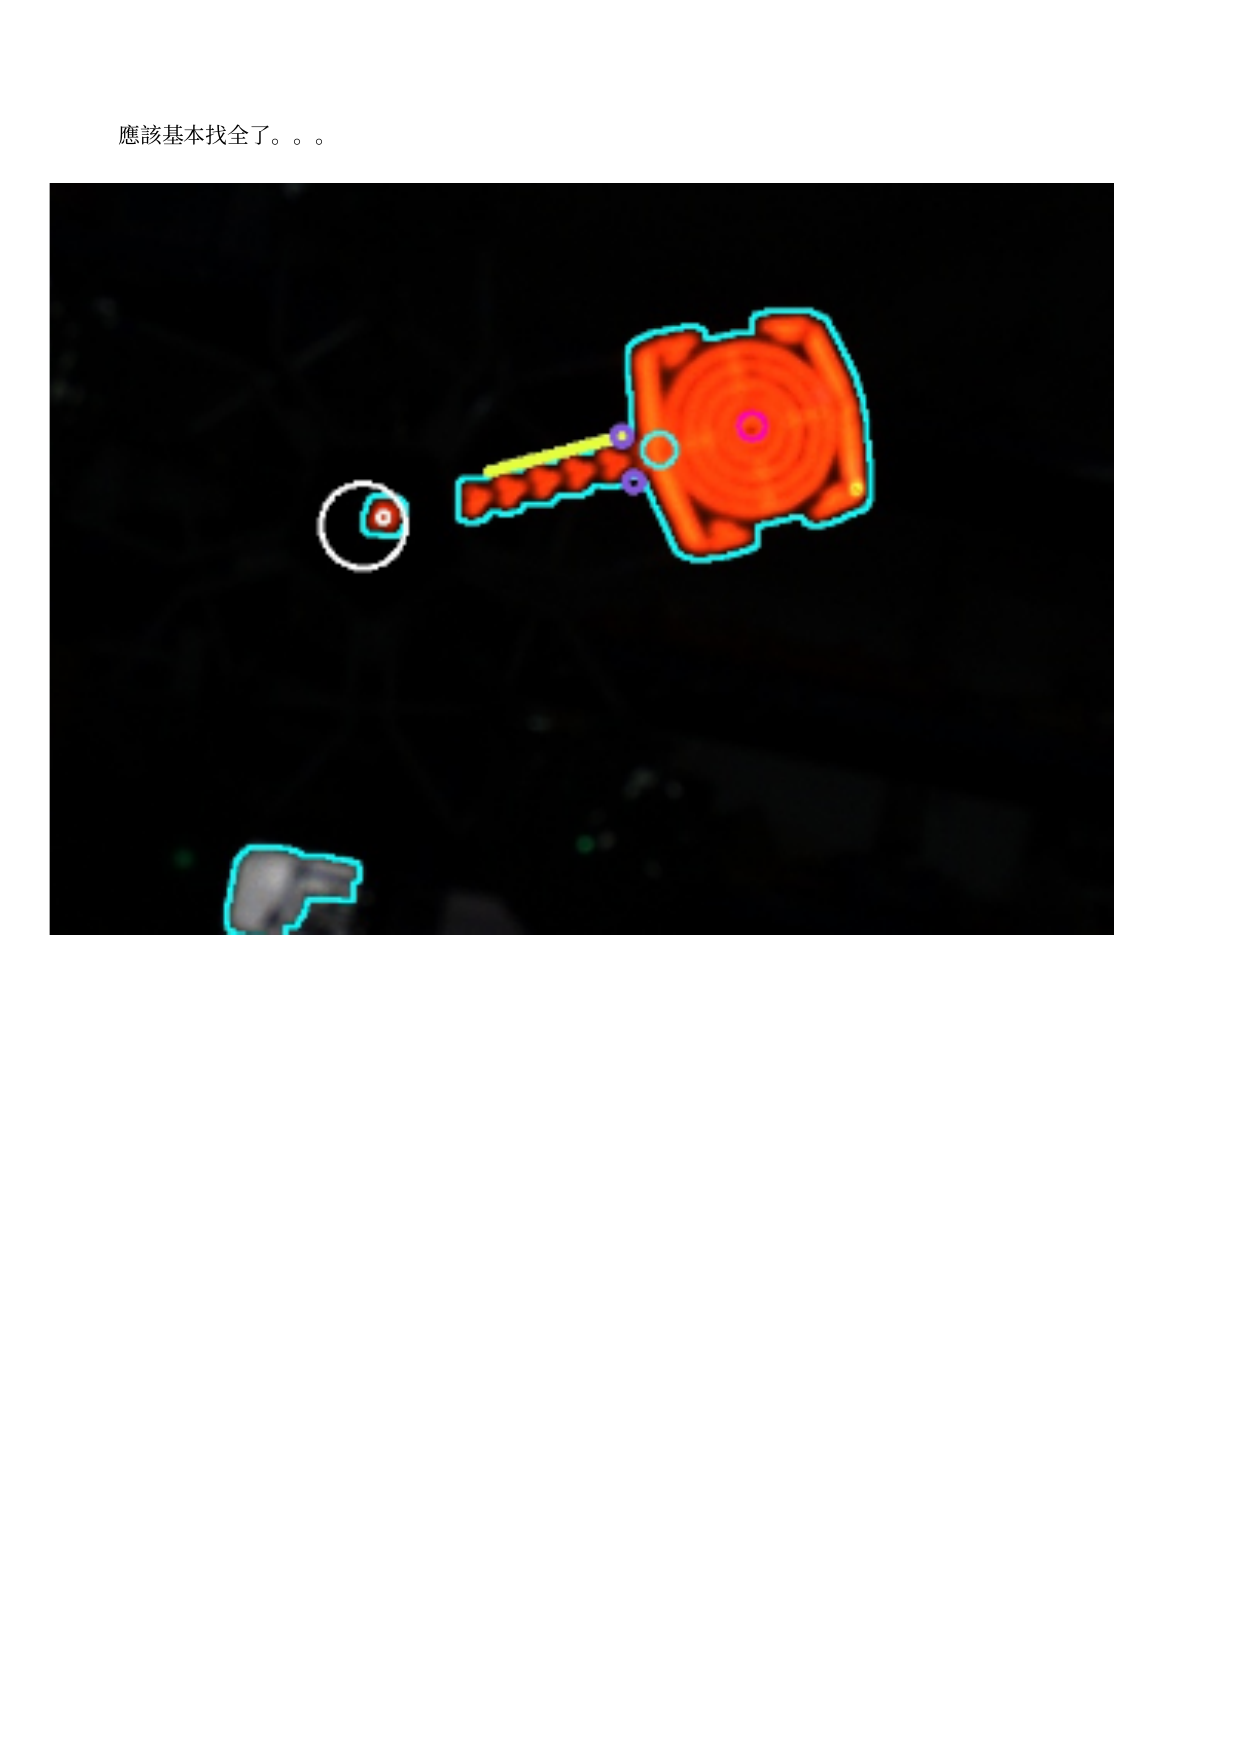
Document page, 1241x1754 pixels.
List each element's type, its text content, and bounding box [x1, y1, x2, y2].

text 應該基本找全了。。。 [118, 118, 1122, 149]
